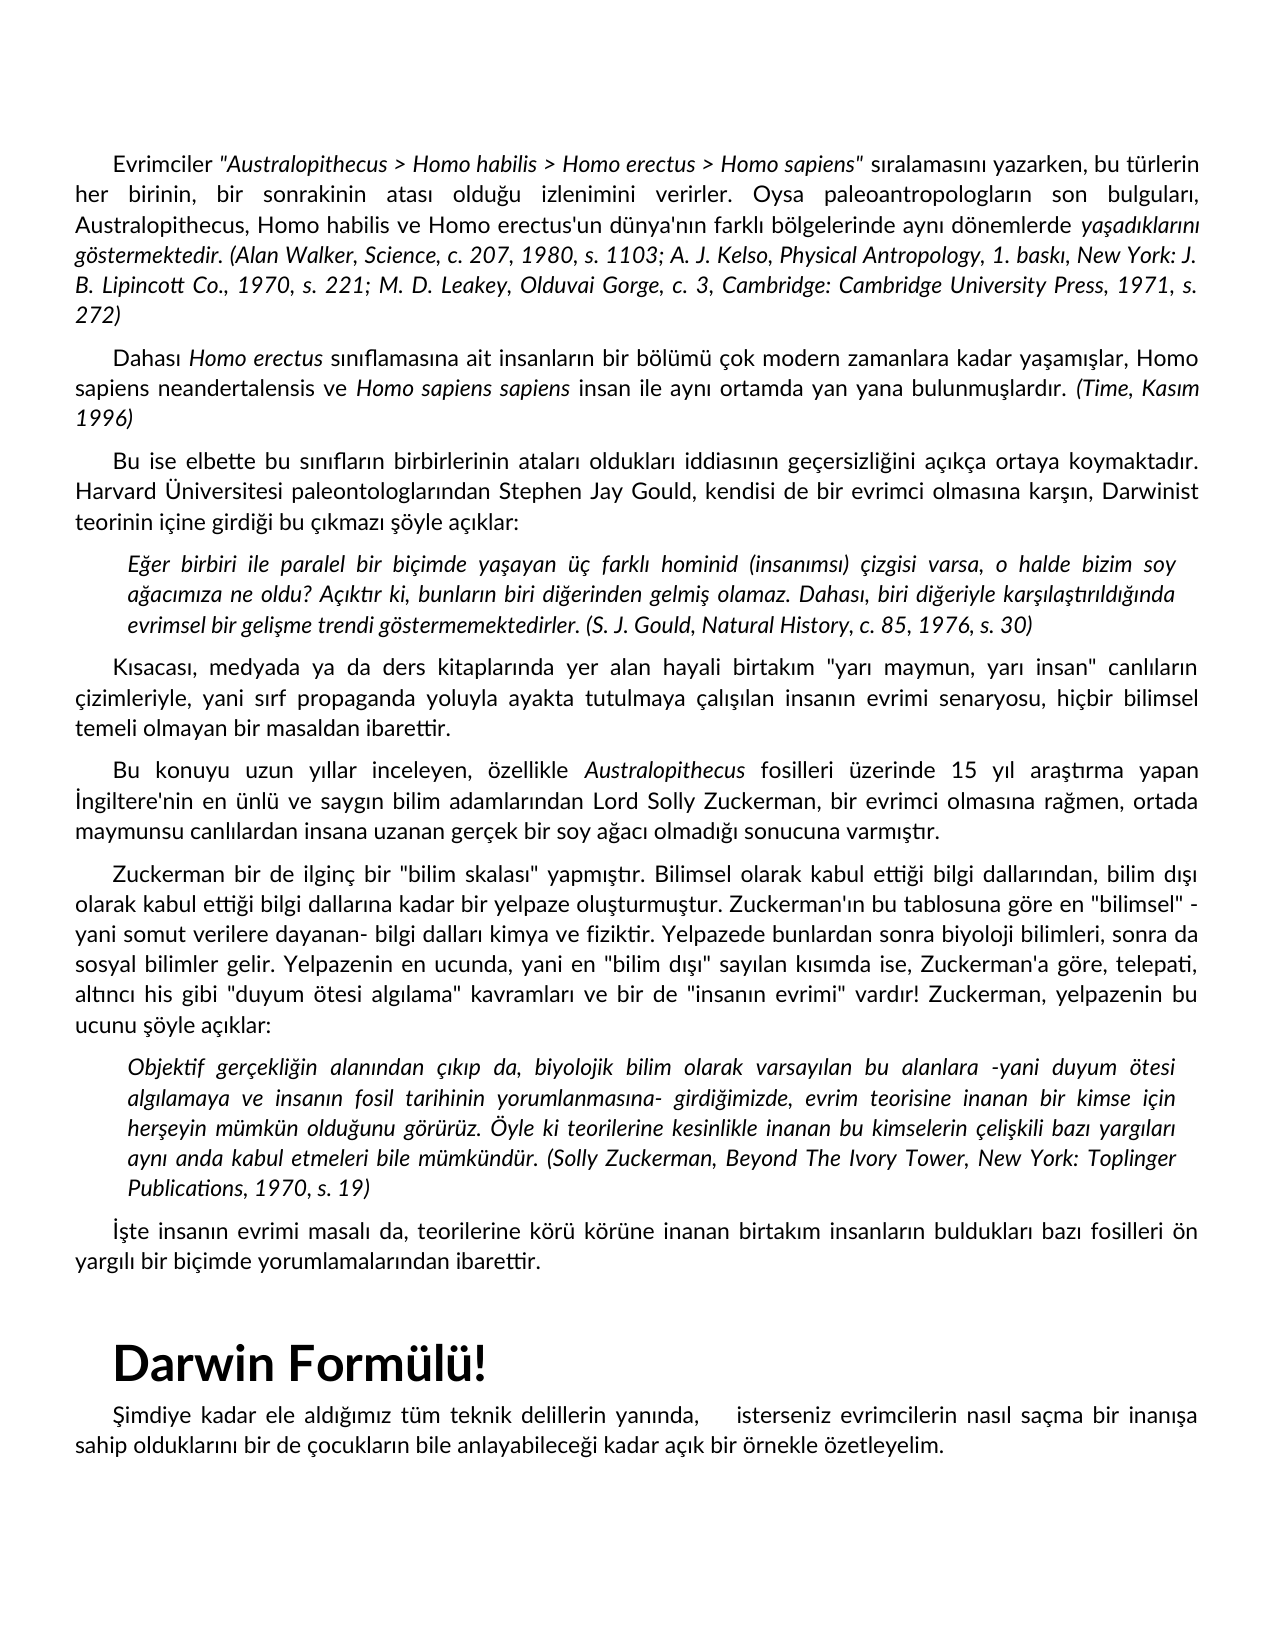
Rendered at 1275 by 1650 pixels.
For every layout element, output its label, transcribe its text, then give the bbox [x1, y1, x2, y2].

text Şimdiye kadar ele aldığımız tüm teknik delillerin yanında, isterseniz evrimcilerin nasıl saçma bir inanışa sahip olduklarını bir de çocukların bile anlayabileceği kadar açık bir örnekle özetleyelim. [75, 1401, 1200, 1458]
subtitle Darwin Formülü! [112, 1332, 1200, 1392]
text Bu ise elbette bu sınıfların birbirlerinin ataları oldukları iddiasının geçersizliğini açıkça ortaya koymaktadır. Harvard Üniversitesi paleontologlarından Stephen Jay Gould, kendisi de bir evrimci olmasına karşın, Darwinist teorinin içine girdiği bu çıkmazı şöyle açıklar: [75, 447, 1200, 535]
text Dahası Homo erectus sınıflamasına ait insanların bir bölümü çok modern zamanlara kadar yaşamışlar, Homo sapiens neandertalensis ve Homo sapiens sapiens insan ile aynı ortamda yan yana bulunmuşlardır. (Time, Kasım 1996) [75, 344, 1200, 432]
text Kısacası, medyada ya da ders kitaplarında yer alan hayali birtakım "yarı maymun, yarı insan" canlıların çizimleriyle, yani sırf propaganda yoluyla ayakta tutulmaya çalışılan insanın evrimi senaryosu, hiçbir bilimsel temeli olmayan bir masaldan ibarettir. [75, 653, 1200, 741]
text Bu konuyu uzun yıllar inceleyen, özellikle Australopithecus fosilleri üzerinde 15 yıl araştırma yapan İngiltere'nin en ünlü ve saygın bilim adamlarından Lord Solly Zuckerman, bir evrimci olmasına rağmen, ortada maymunsu canlılardan insana uzanan gerçek bir soy ağacı olmadığı sonucuna varmıştır. [75, 756, 1200, 844]
text Eğer birbiri ile paralel bir biçimde yaşayan üç farklı hominid (insanımsı) çizgisi varsa, o halde bizim soy ağacımıza ne oldu? Açıktır ki, bunların biri diğerinden gelmiş olamaz. Dahası, biri diğeriyle karşılaştırıldığında evrimsel bir gelişme trendi göstermemektedirler. (S. J. Gould, Natural History, c. 85, 1976, s. 30) [127, 550, 1177, 638]
text Zuckerman bir de ilginç bir "bilim skalası" yapmıştır. Bilimsel olarak kabul ettiği bilgi dallarından, bilim dışı olarak kabul ettiği bilgi dallarına kadar bir yelpaze oluşturmuştur. Zuckerman'ın bu tablosuna göre en "bilimsel" -yani somut verilere dayanan- bilgi dalları kimya ve fiziktir. Yelpazede bunlardan sonra biyoloji bilimleri, sonra da sosyal bilimler gelir. Yelpazenin en ucunda, yani en "bilim dışı" sayılan kısımda ise, Zuckerman'a göre, telepati, altıncı his gibi "duyum ötesi algılama" kavramları ve bir de "insanın evrimi" vardır! Zuckerman, yelpazenin bu ucunu şöyle açıklar: [75, 859, 1200, 1038]
text Evrimciler "Australopithecus > Homo habilis > Homo erectus > Homo sapiens" sıralamasını yazarken, bu türlerin her birinin, bir sonrakinin atası olduğu izlenimini verirler. Oysa paleoantropologların son bulguları, Australopithecus, Homo habilis ve Homo erectus'un dünya'nın farklı bölgelerinde aynı dönemlerde yaşadıklarını göstermektedir. (Alan Walker, Science, c. 207, 1980, s. 1103; A. J. Kelso, Physical Antropology, 1. baskı, New York: J. B. Lipincott Co., 1970, s. 221; M. D. Leakey, Olduvai Gorge, c. 3, Cambridge: Cambridge University Press, 1971, s. 272) [75, 150, 1200, 328]
text Objektif gerçekliğin alanından çıkıp da, biyolojik bilim olarak varsayılan bu alanlara -yani duyum ötesi algılamaya ve insanın fosil tarihinin yorumlanmasına- girdiğimizde, evrim teorisine inanan bir kimse için herşeyin mümkün olduğunu görürüz. Öyle ki teorilerine kesinlikle inanan bu kimselerin çelişkili bazı yargıları aynı anda kabul etmeleri bile mümkündür. (Solly Zuckerman, Beyond The Ivory Tower, New York: Toplinger Publications, 1970, s. 19) [127, 1053, 1177, 1201]
text İşte insanın evrimi masalı da, teorilerine körü körüne inanan birtakım insanların buldukları bazı fosilleri ön yargılı bir biçimde yorumlamalarından ibarettir. [75, 1217, 1200, 1274]
